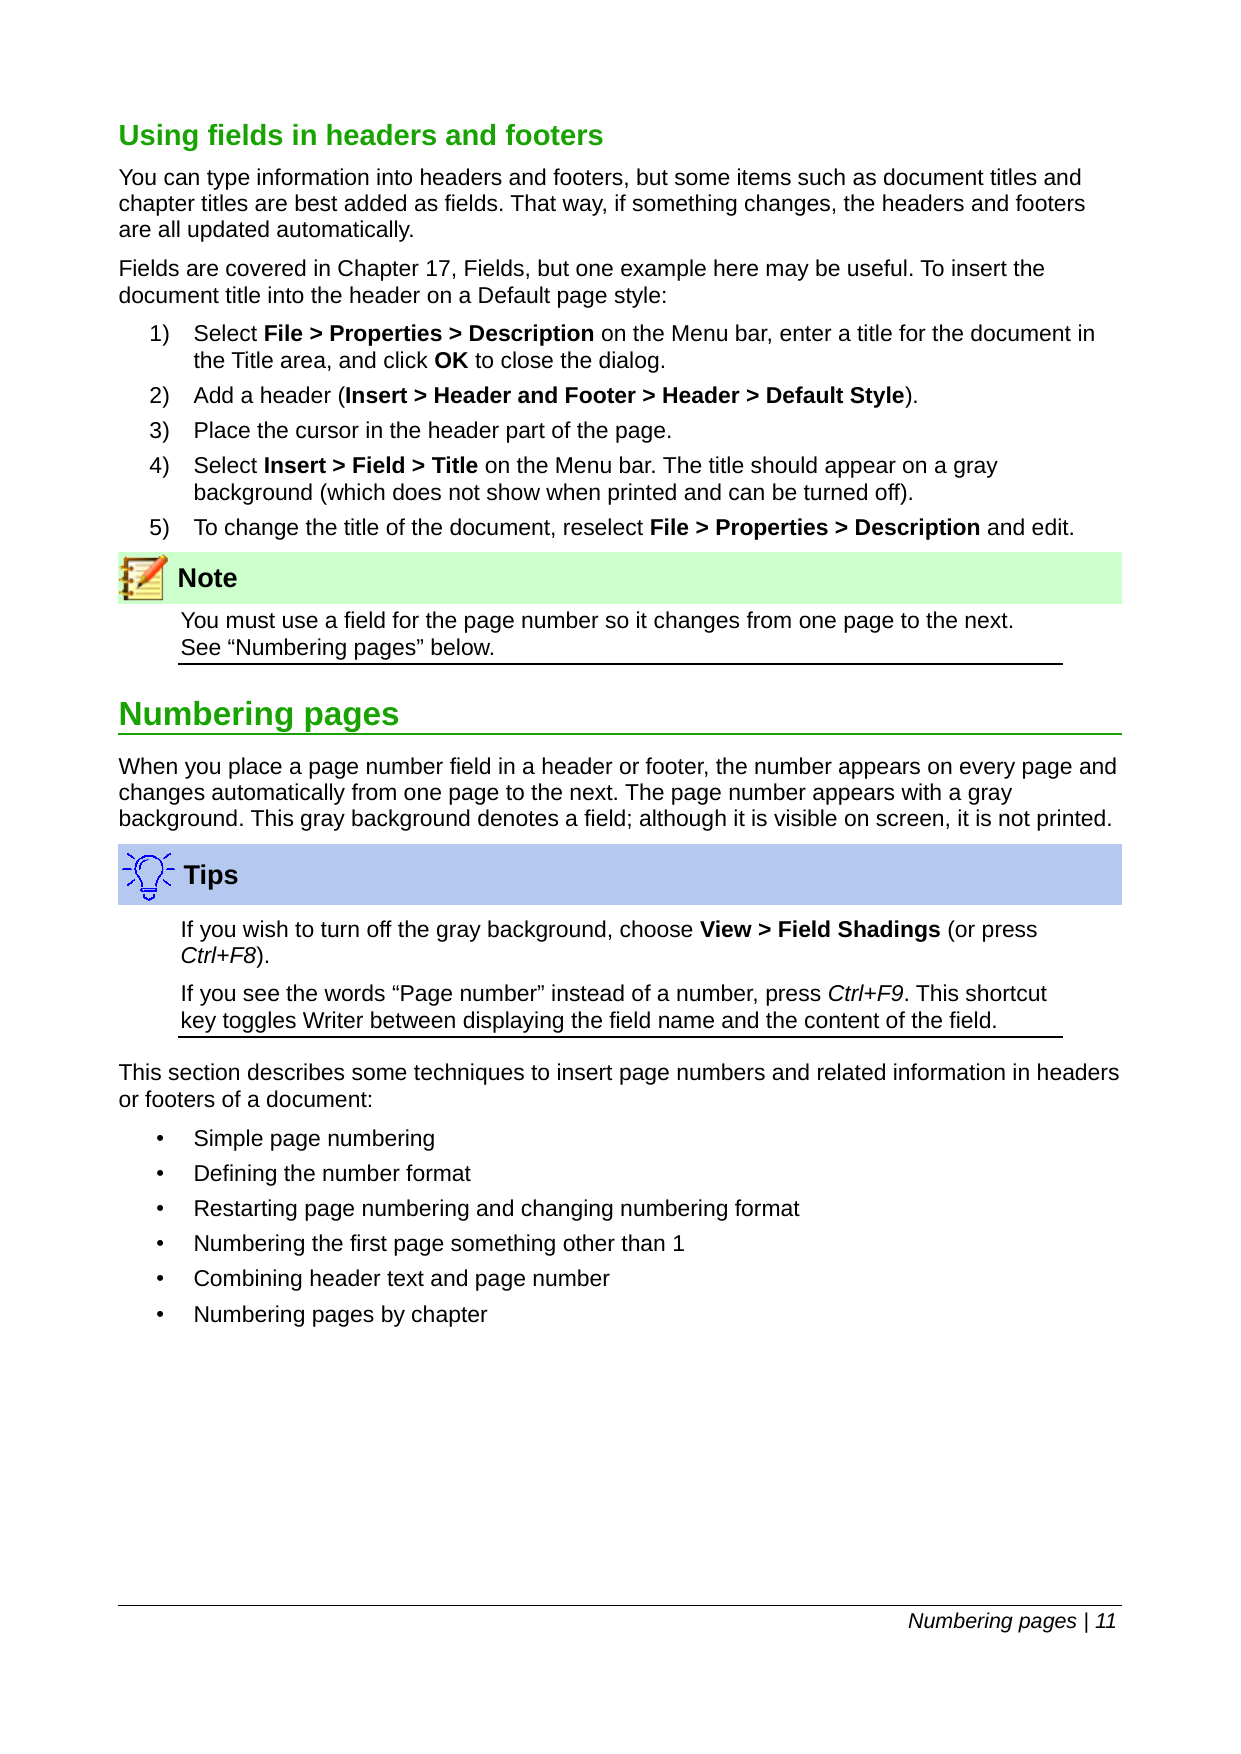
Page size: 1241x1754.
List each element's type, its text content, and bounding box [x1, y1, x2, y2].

list To change the title of the document, reselect File > Properties > Description and edit. [170, 514, 1122, 540]
list Fields are covered in Chapter 17, Fields, but one example here may be useful. To insert the document title into the header on a Default page style: [118, 255, 1122, 308]
text This section describes some techniques to insert page numbers and related information in headers or footers of a document: [118, 1059, 1122, 1112]
list Numbering the first page something other than 1 [156, 1230, 1122, 1256]
subtitle Using fields in headers and footers [118, 118, 1122, 152]
list Combining header text and page number [156, 1265, 1122, 1292]
list Simple page numbering [156, 1124, 1122, 1151]
picture [119, 553, 170, 604]
picture [119, 845, 179, 905]
text If you wish to turn off the gray background, choose View > Field Shadings (or press Ctrl+F8). [177, 913, 1063, 969]
subtitle Tips [118, 844, 1122, 905]
text You must use a field for the page number so it changes from one page to the next. See “Numbering pages” below. [177, 604, 1063, 665]
list Numbering pages by chapter [156, 1301, 1122, 1327]
subtitle Numbering pages [118, 694, 1122, 733]
text You can type information into headers and footers, but some items such as document titles and chapter titles are best added as fields. That way, if something changes, the headers and footers are all updated automatically. [118, 164, 1122, 243]
list Place the cursor in the header part of the page. [170, 417, 1122, 443]
text If you see the words “Page number” instead of a number, press Ctrl+F9. This shortcut key toggles Writer between displaying the field name and the content of the field. [177, 977, 1063, 1038]
list When you place a page number field in a header or footer, the number appears on every page and changes automatically from one page to the next. The page number appears with a gray background. This gray background denotes a field; although it is visible on screen, it is not printed. [118, 753, 1122, 832]
list Defining the number format [156, 1160, 1122, 1186]
list Restarting page numbering and changing numbering format [156, 1195, 1122, 1221]
list Add a header (Insert > Header and Footer > Header > Default Style). [170, 382, 1122, 408]
subtitle Note [118, 552, 1122, 604]
list Select Insert > Field > Title on the Menu bar. The title should appear on a gray background (which does not show when printed and can be turned off). [170, 452, 1122, 505]
list Select File > Properties > Description on the Menu bar, enter a title for the document in the Title area, and click OK to close the dialog. [170, 320, 1122, 373]
